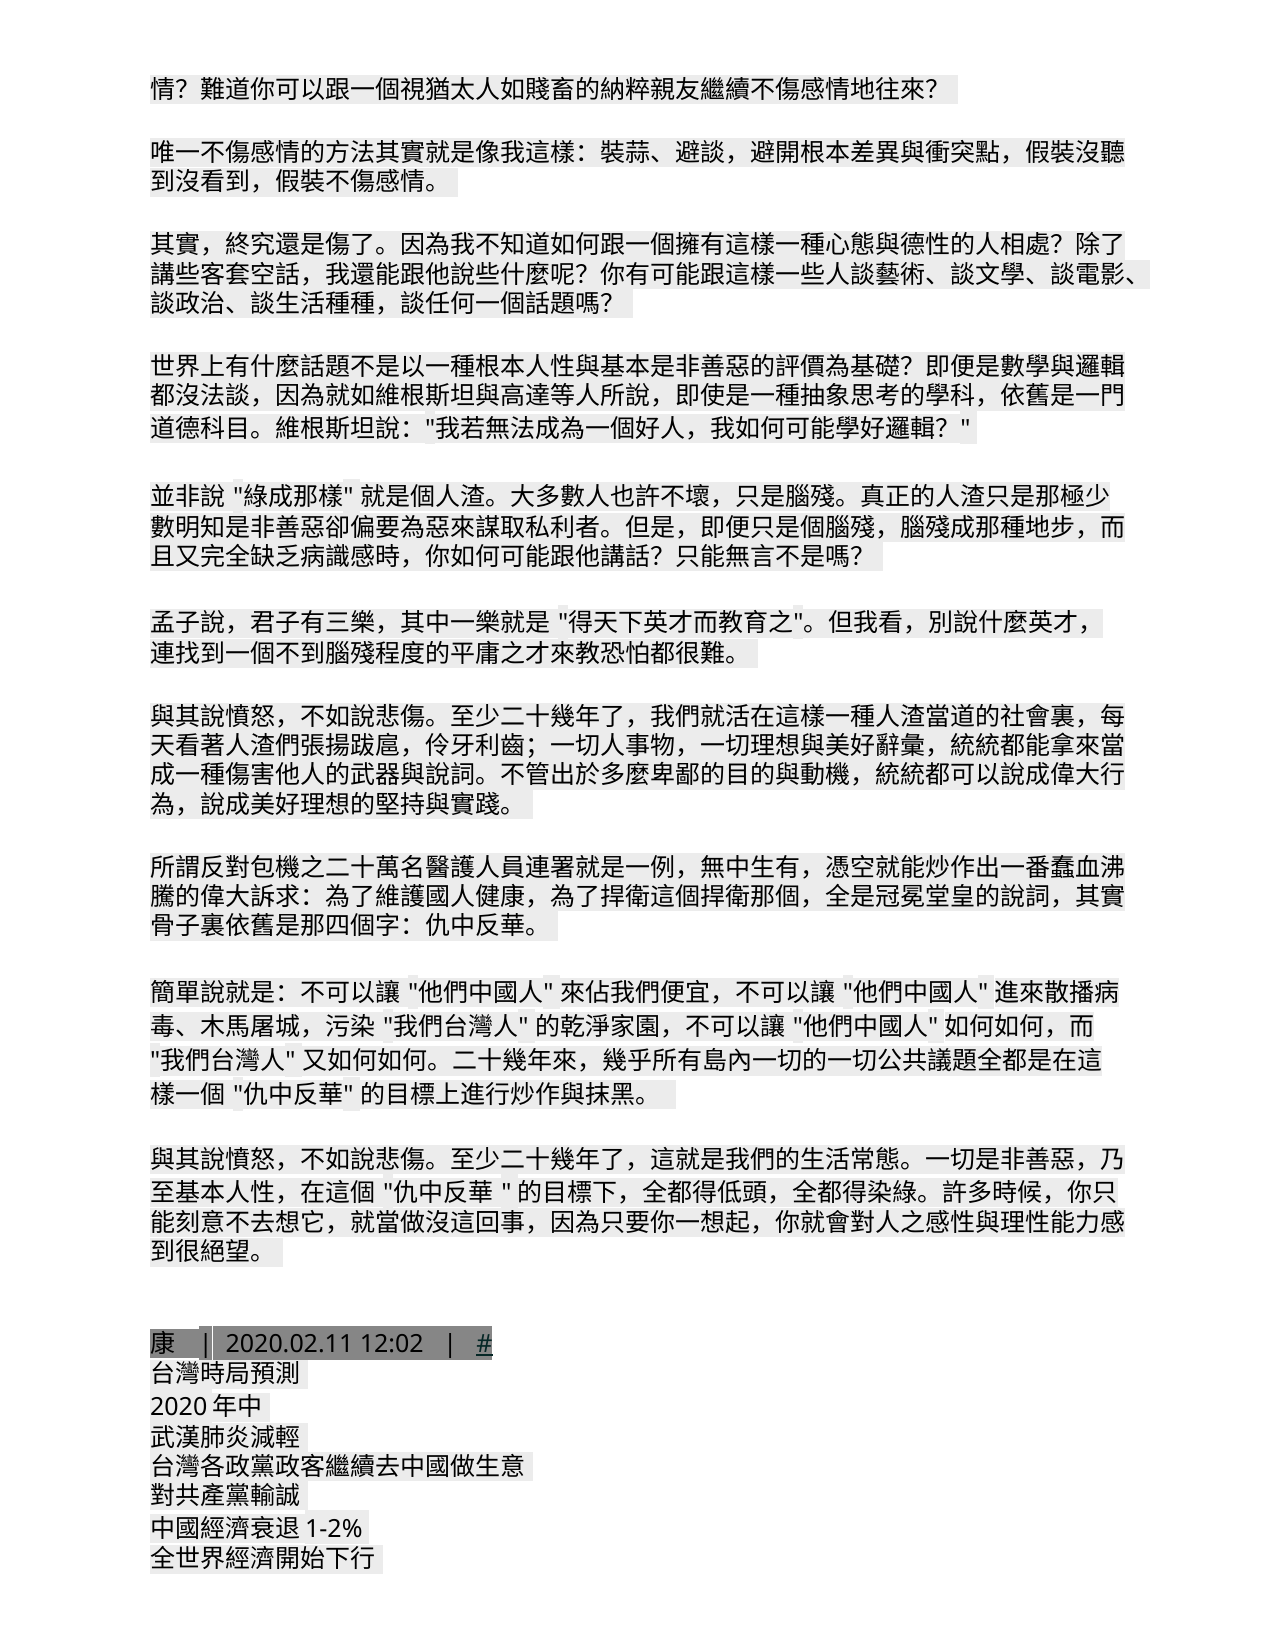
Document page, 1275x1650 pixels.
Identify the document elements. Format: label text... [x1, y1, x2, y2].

text 康 | 2020.02.11 12:02 | # [150, 1326, 1125, 1360]
text 與其說憤怒，不如說悲傷。至少二十幾年了，我們每天就是活在這樣一種拼命妖魔化所謂 "他們中國人" 的常態生活中；"中國人" 又髒又邪惡，又是病又是毒，無恥落後，貪心下流，野蠻低級，是 "我們台灣人" 的仇敵，是 "我們台灣人" 看不起的 "支那賤畜"。 裝蒜的人們常說，朋友親戚之間不要分藍綠，不要因為政治立場傷感情。這話是鬼扯蛋。如果是在一個正常社會，這話當然沒錯，但在台灣卻不然；因為，當所謂 "綠" 是這樣一種綠法，不但區分敵我，而且極力煽動仇恨時，你如何可能不與之對立？如何可能不傷感情？難道你可以跟一個視猶太人如賤畜的納粹親友繼續不傷感情地往來？ 唯一不傷感情的方法其實就是像我這樣：裝蒜、避談，避開根本差異與衝突點，假裝沒聽到沒看到，假裝不傷感情。 其實，終究還是傷了。因為我不知道如何跟一個擁有這樣一種心態與德性的人相處？除了講些客套空話，我還能跟他說些什麼呢？你有可能跟這樣一些人談藝術、談文學、談電影、談政治、談生活種種，談任何一個話題嗎？ 世界上有什麼話題不是以一種根本人性與基本是非善惡的評價為基礎？即便是數學與邏輯都沒法談，因為就如維根斯坦與高達等人所說，即使是一種抽象思考的學科，依舊是一門道德科目。維根斯坦說："我若無法成為一個好人，我如何可能學好邏輯？" 並非說 "綠成那樣" 就是個人渣。大多數人也許不壞，只是腦殘。真正的人渣只是那極少數明知是非善惡卻偏要為惡來謀取私利者。但是，即便只是個腦殘，腦殘成那種地步，而且又完全缺乏病識感時，你如何可能跟他講話？只能無言不是嗎？ 孟子說，君子有三樂，其中一樂就是 "得天下英才而教育之"。但我看，別說什麼英才，連找到一個不到腦殘程度的平庸之才來教恐怕都很難。 與其說憤怒，不如說悲傷。至少二十幾年了，我們就活在這樣一種人渣當道的社會裏，每天看著人渣們張揚跋扈，伶牙利齒；一切人事物，一切理想與美好辭彙，統統都能拿來當成一種傷害他人的武器與說詞。不管出於多麼卑鄙的目的與動機，統統都可以說成偉大行為，說成美好理想的堅持與實踐。 所謂反對包機之二十萬名醫護人員連署就是一例，無中生有，憑空就能炒作出一番蠢血沸騰的偉大訴求：為了維護國人健康，為了捍衛這個捍衛那個，全是冠冕堂皇的說詞，其實骨子裏依舊是那四個字：仇中反華。 簡單說就是：不可以讓 "他們中國人" 來佔我們便宜，不可以讓 "他們中國人" 進來散播病毒、木馬屠城，污染 "我們台灣人" 的乾淨家園，不可以讓 "他們中國人" 如何如何，而 "我們台灣人" 又如何如何。二十幾年來，幾乎所有島內一切的一切公共議題全都是在這樣一個 "仇中反華" 的目標上進行炒作與抹黑。 與其說憤怒，不如說悲傷。至少二十幾年了，這就是我們的生活常態。一切是非善惡，乃至基本人性，在這個 "仇中反華 " 的目標下，全都得低頭，全都得染綠。許多時候，你只能刻意不去想它，就當做沒這回事，因為只要你一想起，你就會對人之感性與理性能力感到很絕望。 [150, 75, 1125, 1301]
text 台灣時局預測 2020年中 武漢肺炎減輕 台灣各政黨政客繼續去中國做生意 對共產黨輸誠 中國經濟衰退1-2% 全世界經濟開始下行 [150, 1360, 1125, 1574]
